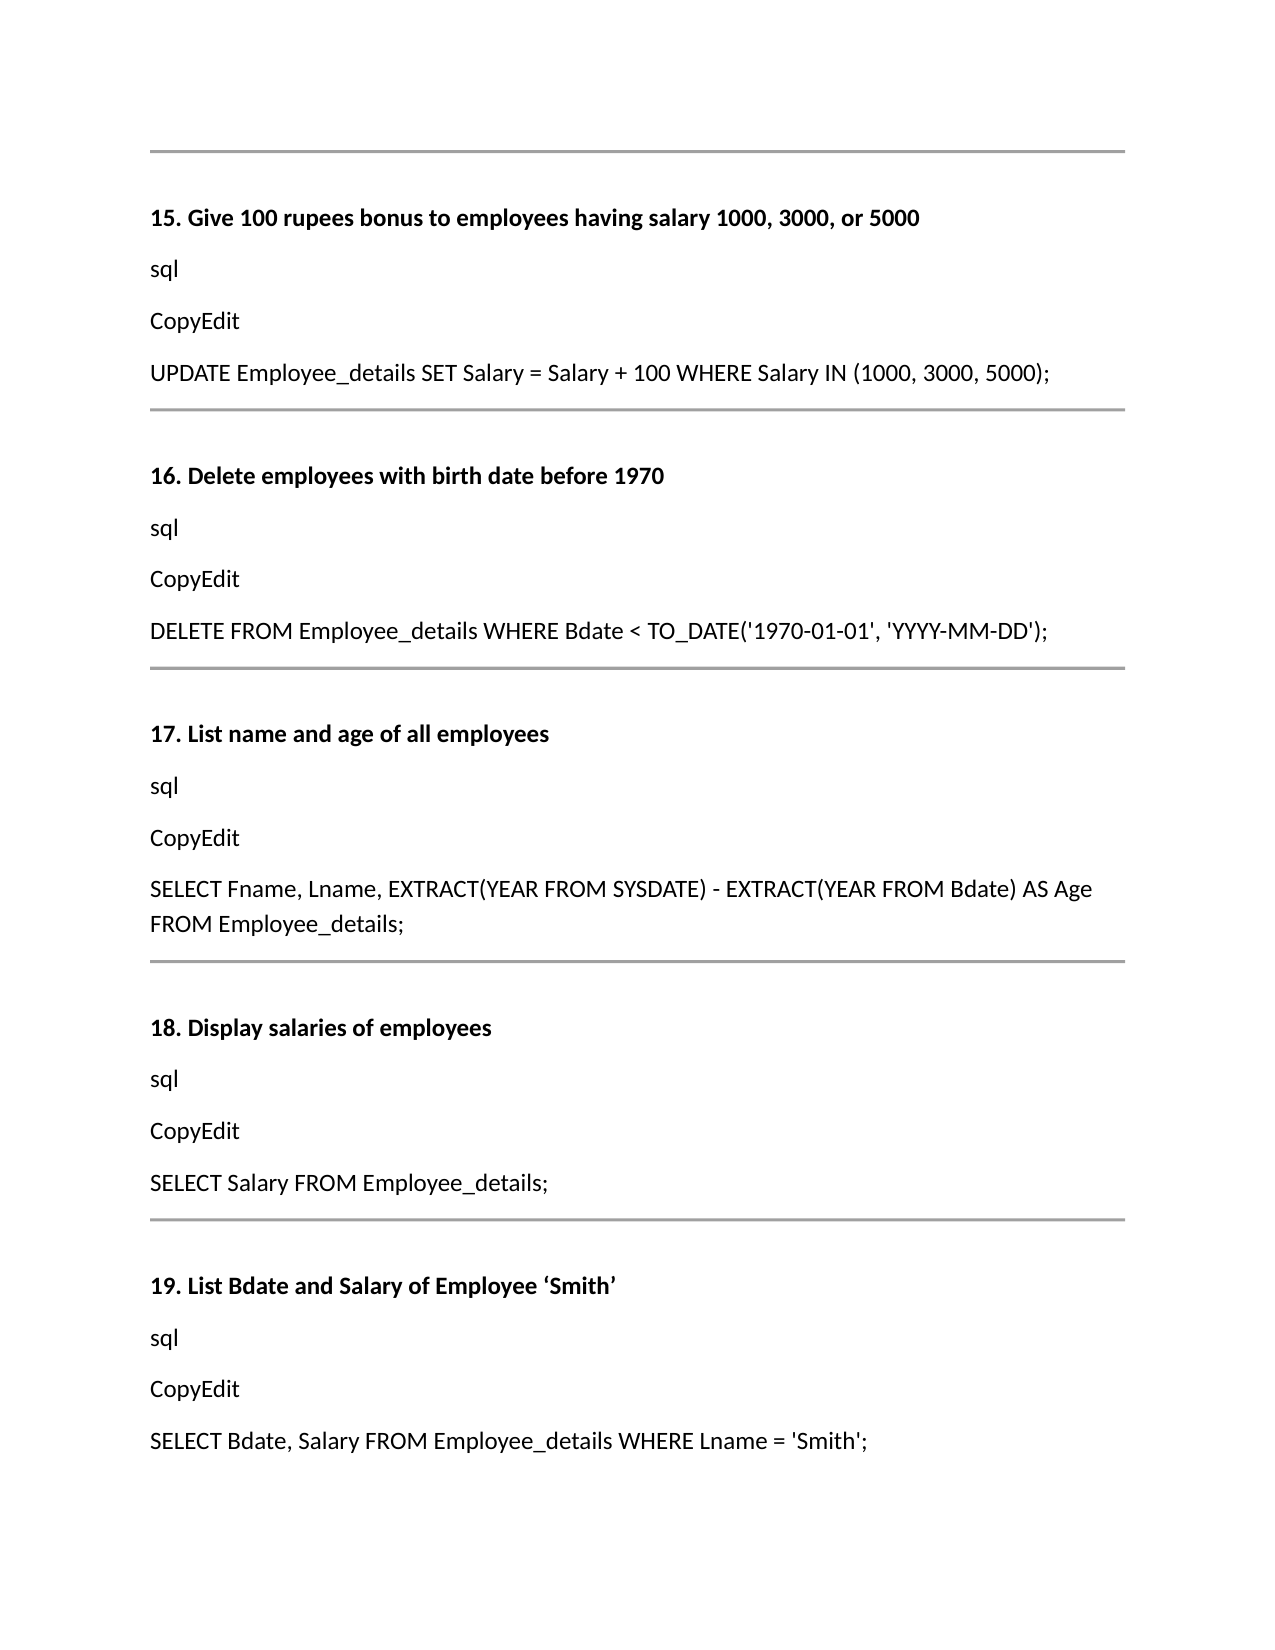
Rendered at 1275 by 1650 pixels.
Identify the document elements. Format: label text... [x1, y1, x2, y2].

text CopyEdit [150, 305, 1125, 336]
text 19. List Bdate and Salary of Employee ‘Smith’ [150, 1270, 1125, 1301]
text SELECT Bdate, Salary FROM Employee_details WHERE Lname = 'Smith'; [150, 1425, 1125, 1456]
text 15. Give 100 rupees bonus to employees having salary 1000, 3000, or 5000 [150, 202, 1125, 232]
text sql [150, 1322, 1125, 1352]
text sql [150, 512, 1125, 542]
text 17. List name and age of all employees [150, 718, 1125, 749]
text sql [150, 253, 1125, 284]
text CopyEdit [150, 563, 1125, 594]
text CopyEdit [150, 822, 1125, 852]
text 18. Display salaries of employees [150, 1012, 1125, 1042]
text UPDATE Employee_details SET Salary = Salary + 100 WHERE Salary IN (1000, 3000, 5000); [150, 357, 1125, 387]
text SELECT Fname, Lname, EXTRACT(YEAR FROM SYSDATE) - EXTRACT(YEAR FROM Bdate) AS Age FROM Employee_details; [150, 873, 1125, 939]
text sql [150, 1063, 1125, 1094]
text 16. Delete employees with birth date before 1970 [150, 460, 1125, 491]
text SELECT Salary FROM Employee_details; [150, 1167, 1125, 1197]
text sql [150, 770, 1125, 801]
text CopyEdit [150, 1115, 1125, 1146]
text CopyEdit [150, 1373, 1125, 1404]
text DELETE FROM Employee_details WHERE Bdate < TO_DATE('1970-01-01', 'YYYY-MM-DD'); [150, 615, 1125, 646]
